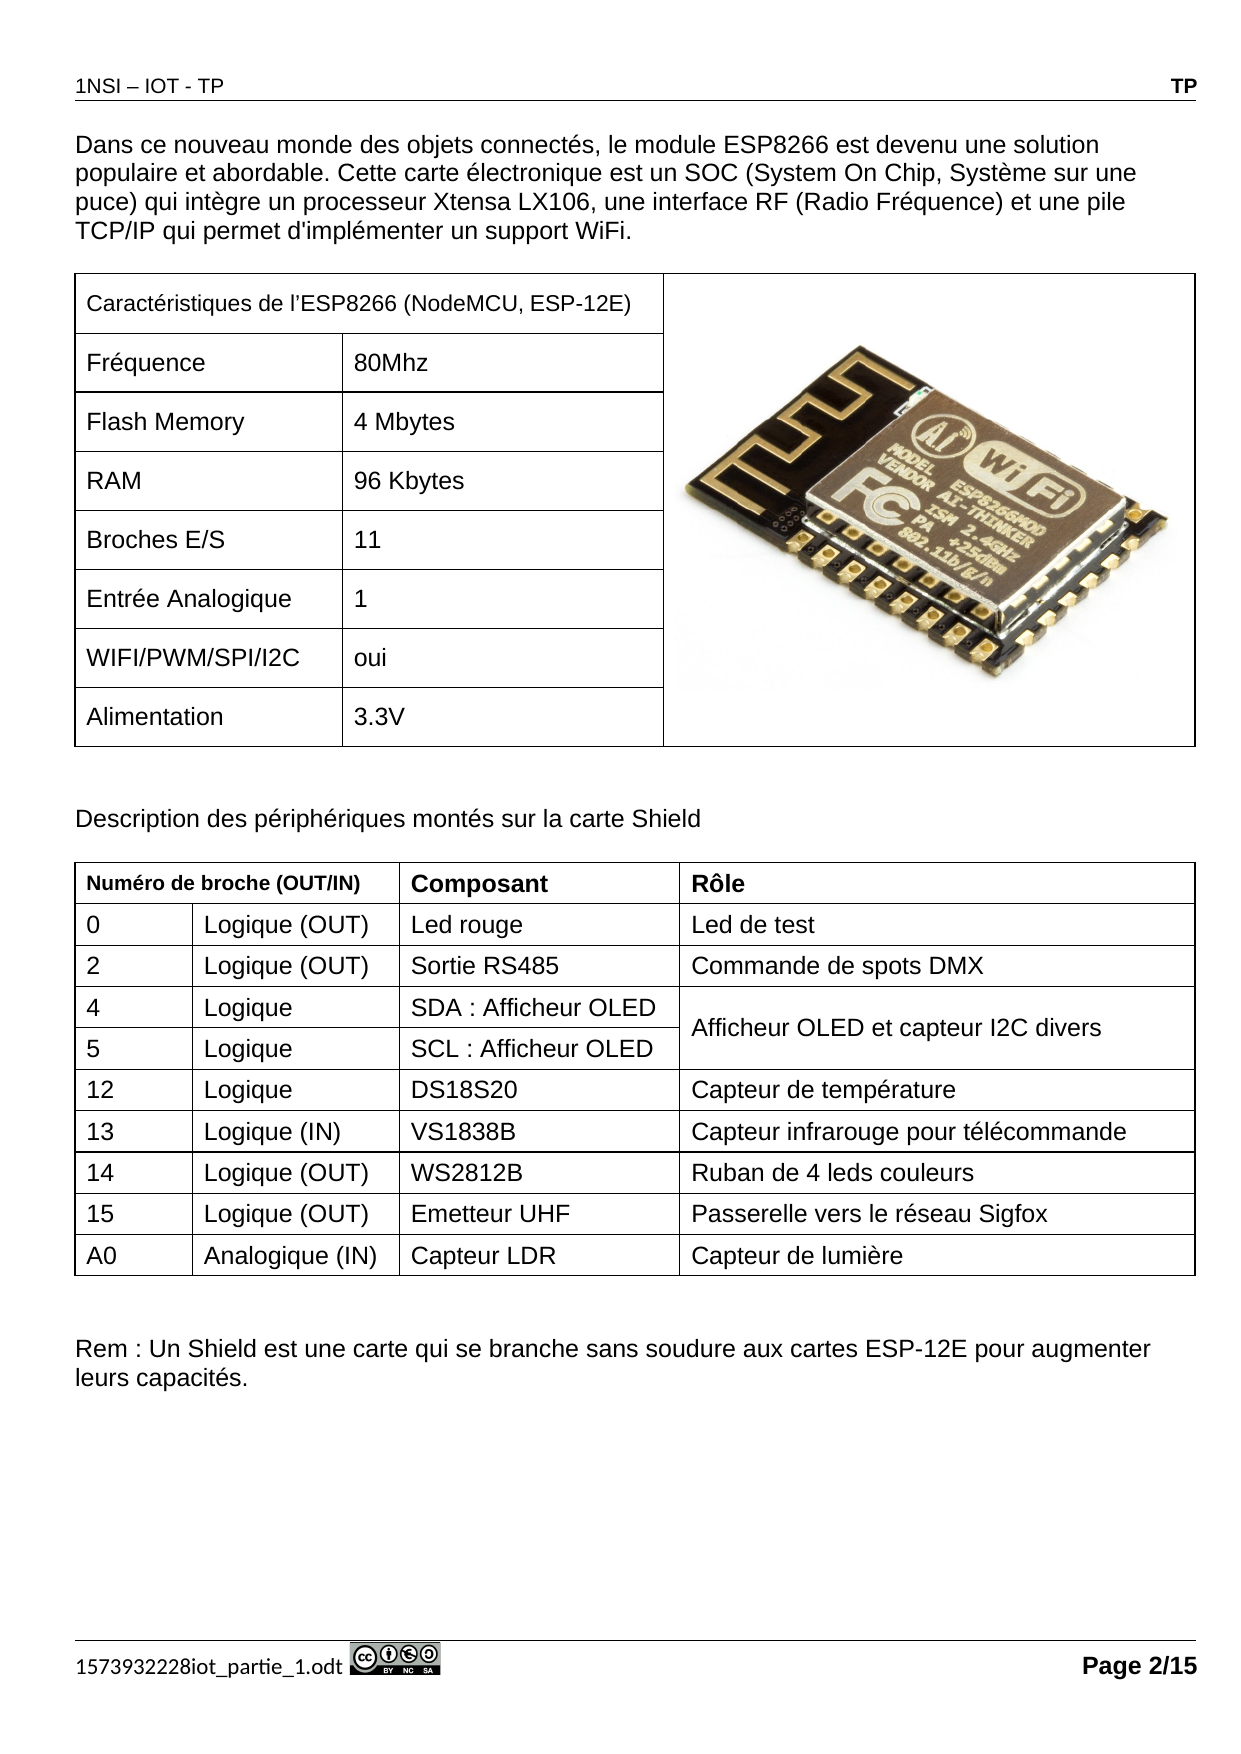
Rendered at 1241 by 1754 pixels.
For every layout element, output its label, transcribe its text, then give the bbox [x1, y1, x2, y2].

table_header Composant [400, 863, 679, 903]
table_cell Analogique (IN) [193, 1235, 399, 1275]
table_cell SCL : Afficheur OLED [400, 1028, 679, 1069]
table_cell Logique (OUT) [193, 904, 399, 944]
table_header Numéro de broche (OUT/IN) [76, 863, 399, 903]
table_cell Sortie RS485 [400, 946, 679, 986]
table_cell Flash Memory [76, 393, 342, 451]
table_cell 11 [343, 511, 663, 569]
table_cell Logique [193, 1028, 399, 1069]
table_cell Logique (OUT) [193, 946, 399, 986]
table_cell Emetteur UHF [400, 1194, 679, 1234]
table_cell 15 [76, 1194, 192, 1234]
text Dans ce nouveau monde des objets connectés, le module ESP8266 est devenu une solution populaire et abordable. Cette carte électronique est un SOC (System On Chip, Système sur une puce) qui intègre un processeur Xtensa LX106, une interface RF (Radio Fréquence) et une pile TCP/IP qui permet d'implémenter un support WiFi. [75, 129, 1196, 244]
picture [349, 1642, 441, 1675]
table_cell Logique (IN) [193, 1111, 399, 1151]
table_cell Capteur LDR [400, 1235, 679, 1275]
table_cell Capteur de température [680, 1070, 1194, 1110]
table_header Caractéristiques de l’ESP8266 (NodeMCU, ESP-12E) [76, 274, 663, 332]
table_header [664, 274, 1194, 746]
table_cell Commande de spots DMX [680, 946, 1194, 986]
table_cell 96 Kbytes [343, 452, 663, 509]
table_cell Entrée Analogique [76, 570, 342, 628]
table_cell SDA : Afficheur OLED [400, 987, 679, 1027]
table_cell Logique (OUT) [193, 1194, 399, 1234]
table_cell Capteur infrarouge pour télécommande [680, 1111, 1194, 1151]
table_cell Alimentation [76, 688, 342, 746]
table_cell Logique (OUT) [193, 1153, 399, 1193]
table_cell oui [343, 629, 663, 687]
table_cell Led rouge [400, 904, 679, 944]
table_cell Led de test [680, 904, 1194, 944]
table_cell A0 [76, 1235, 192, 1275]
table_cell 12 [76, 1070, 192, 1110]
table_cell Logique [193, 987, 399, 1027]
table_cell Logique [193, 1070, 399, 1110]
table_cell Capteur de lumière [680, 1235, 1194, 1275]
table_cell WIFI/PWM/SPI/I2C [76, 629, 342, 687]
table_cell 14 [76, 1153, 192, 1193]
table_cell DS18S20 [400, 1070, 679, 1110]
table_header Rôle [680, 863, 1194, 903]
table_cell 1 [343, 570, 663, 628]
table_cell 2 [76, 946, 192, 986]
table_cell Afficheur OLED et capteur I2C divers [680, 987, 1194, 1069]
table_cell 4 Mbytes [343, 393, 663, 451]
table_cell WS2812B [400, 1153, 679, 1193]
table_cell Fréquence [76, 334, 342, 391]
table_cell 5 [76, 1028, 192, 1069]
table_cell Broches E/S [76, 511, 342, 569]
table_cell 0 [76, 904, 192, 944]
text Description des périphériques montés sur la carte Shield [75, 804, 1196, 833]
table_cell RAM [76, 452, 342, 509]
table_cell Passerelle vers le réseau Sigfox [680, 1194, 1194, 1234]
table_cell 3.3V [343, 688, 663, 746]
text Rem : Un Shield est une carte qui se branche sans soudure aux cartes ESP-12E pour augmenter leurs capacités. [75, 1334, 1196, 1391]
table_cell Ruban de 4 leds couleurs [680, 1153, 1194, 1193]
table_cell 80Mhz [343, 334, 663, 391]
table_cell 13 [76, 1111, 192, 1151]
table_cell 4 [76, 987, 192, 1027]
table_cell VS1838B [400, 1111, 679, 1151]
